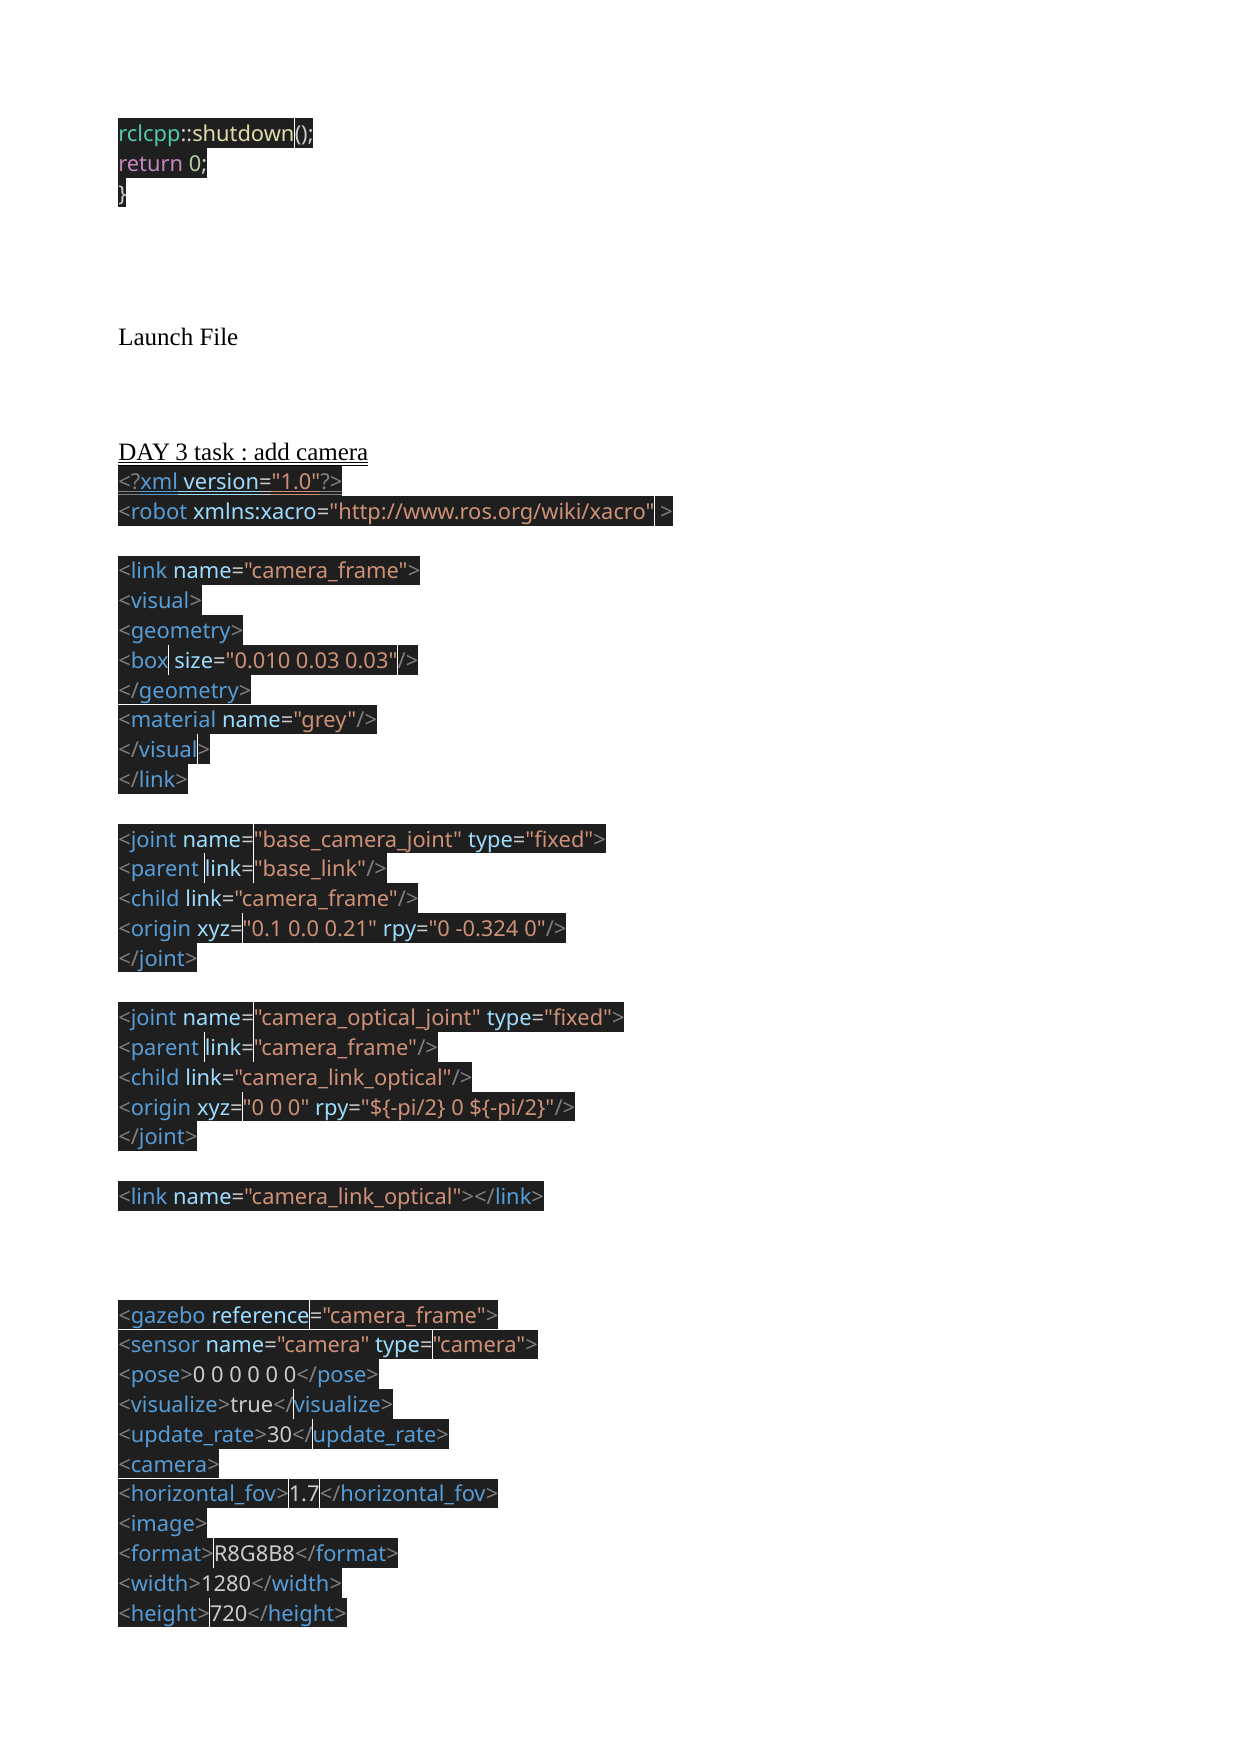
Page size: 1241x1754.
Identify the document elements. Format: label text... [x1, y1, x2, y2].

text <camera> [118, 1449, 1122, 1478]
text <image> [118, 1508, 1122, 1538]
text <visualize>true</visualize> [118, 1389, 1122, 1419]
text Launch File DAY 3 task : add camera <?xml version="1.0"?> [118, 322, 1122, 496]
text <parent link="base_link"/> [118, 853, 1122, 883]
text </geometry> [118, 675, 1122, 704]
text <visual> [118, 585, 1122, 615]
text <update_rate>30</update_rate> [118, 1419, 1122, 1449]
text <parent link="camera_frame"/> [118, 1032, 1122, 1062]
text <joint name="base_camera_joint" type="fixed"> [118, 823, 1122, 853]
text <child link="camera_frame"/> [118, 883, 1122, 913]
text <link name="camera_frame"> [118, 556, 1122, 585]
text rclcpp::shutdown(); [118, 118, 1122, 148]
text <format>R8G8B8</format> [118, 1538, 1122, 1568]
text <link name="camera_link_optical"></link> [118, 1181, 1122, 1211]
text <joint name="camera_optical_joint" type="fixed"> [118, 1002, 1122, 1032]
text </link> [118, 764, 1122, 794]
text </joint> [118, 943, 1122, 972]
text <child link="camera_link_optical"/> [118, 1062, 1122, 1092]
text <geometry> [118, 615, 1122, 645]
text <horizontal_fov>1.7</horizontal_fov> [118, 1478, 1122, 1508]
text <pose>0 0 0 0 0 0</pose> [118, 1359, 1122, 1389]
text return 0; [118, 148, 1122, 178]
text <width>1280</width> [118, 1568, 1122, 1598]
text <origin xyz="0.1 0.0 0.21" rpy="0 -0.324 0"/> [118, 913, 1122, 943]
text <sensor name="camera" type="camera"> [118, 1329, 1122, 1359]
text <box size="0.010 0.03 0.03"/> [118, 645, 1122, 675]
text <origin xyz="0 0 0" rpy="${-pi/2} 0 ${-pi/2}"/> [118, 1092, 1122, 1121]
text </joint> [118, 1121, 1122, 1151]
text <robot xmlns:xacro="http://www.ros.org/wiki/xacro" > [118, 496, 1122, 526]
text <height>720</height> [118, 1598, 1122, 1627]
text <gazebo reference="camera_frame"> [118, 1300, 1122, 1329]
text } [118, 178, 1122, 207]
text </visual> [118, 734, 1122, 764]
text <material name="grey"/> [118, 704, 1122, 734]
